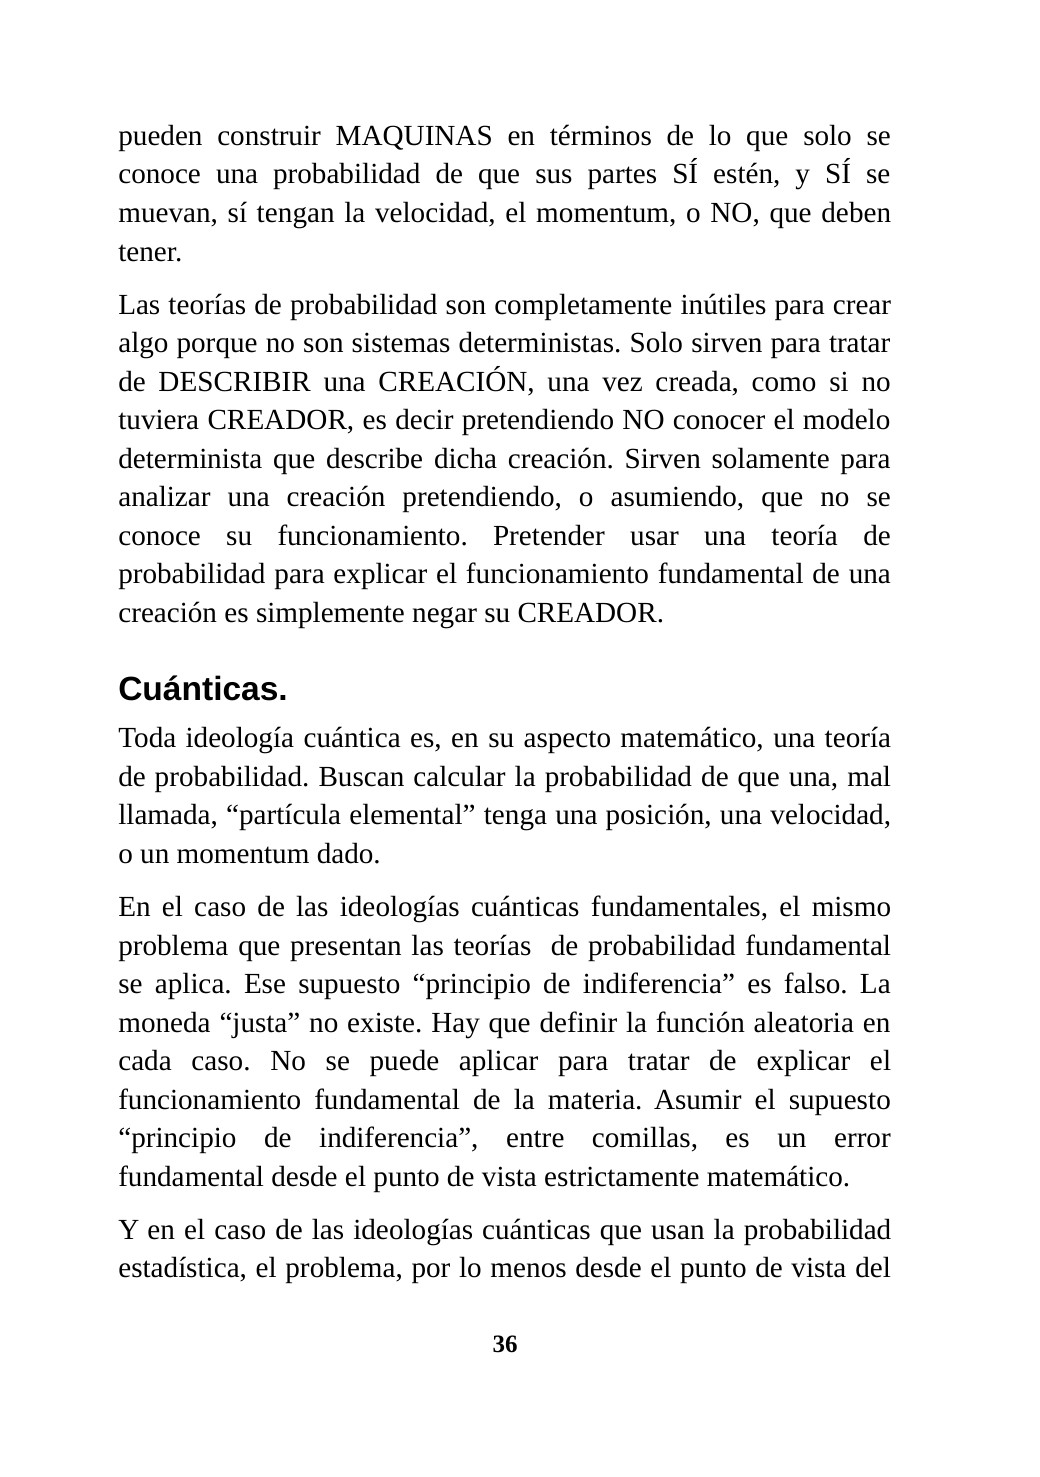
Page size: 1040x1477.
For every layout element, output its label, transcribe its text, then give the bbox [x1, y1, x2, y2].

text Toda ideología cuántica es, en su aspecto matemático, una teoría de probabilidad. Buscan calcular la probabilidad de que una, mal llamada, “partícula elemental” tenga una posición, una velocidad, o un momentum dado. [118, 720, 892, 869]
text Las teorías de probabilidad son completamente inútiles para crear algo porque no son sistemas deterministas. Solo sirven para tratar de DESCRIBIR una CREACIÓN, una vez creada, como si no tuviera CREADOR, es decir pretendiendo NO conocer el modelo determinista que describe dicha creación. Sirven solamente para analizar una creación pretendiendo, o asumiendo, que no se conoce su funcionamiento. Pretender usar una teoría de probabilidad para explicar el funcionamiento fundamental de una creación es simplemente negar su CREADOR. [118, 287, 892, 629]
subtitle Cuánticas. [118, 669, 892, 708]
text pueden construir MAQUINAS en términos de lo que solo se conoce una probabilidad de que sus partes SÍ estén, y SÍ se muevan, sí tengan la velocidad, el momentum, o NO, que deben tener. [118, 118, 892, 267]
text En el caso de las ideologías cuánticas fundamentales, el mismo problema que presentan las teorías de probabilidad fundamental se aplica. Ese supuesto “principio de indiferencia” es falso. La moneda “justa” no existe. Hay que definir la función aleatoria en cada caso. No se puede aplicar para tratar de explicar el funcionamiento fundamental de la materia. Asumir el supuesto “principio de indiferencia”, entre comillas, es un error fundamental desde el punto de vista estrictamente matemático. [118, 889, 892, 1192]
text Y en el caso de las ideologías cuánticas que usan la probabilidad estadística, el problema, por lo menos desde el punto de vista del [118, 1212, 892, 1284]
